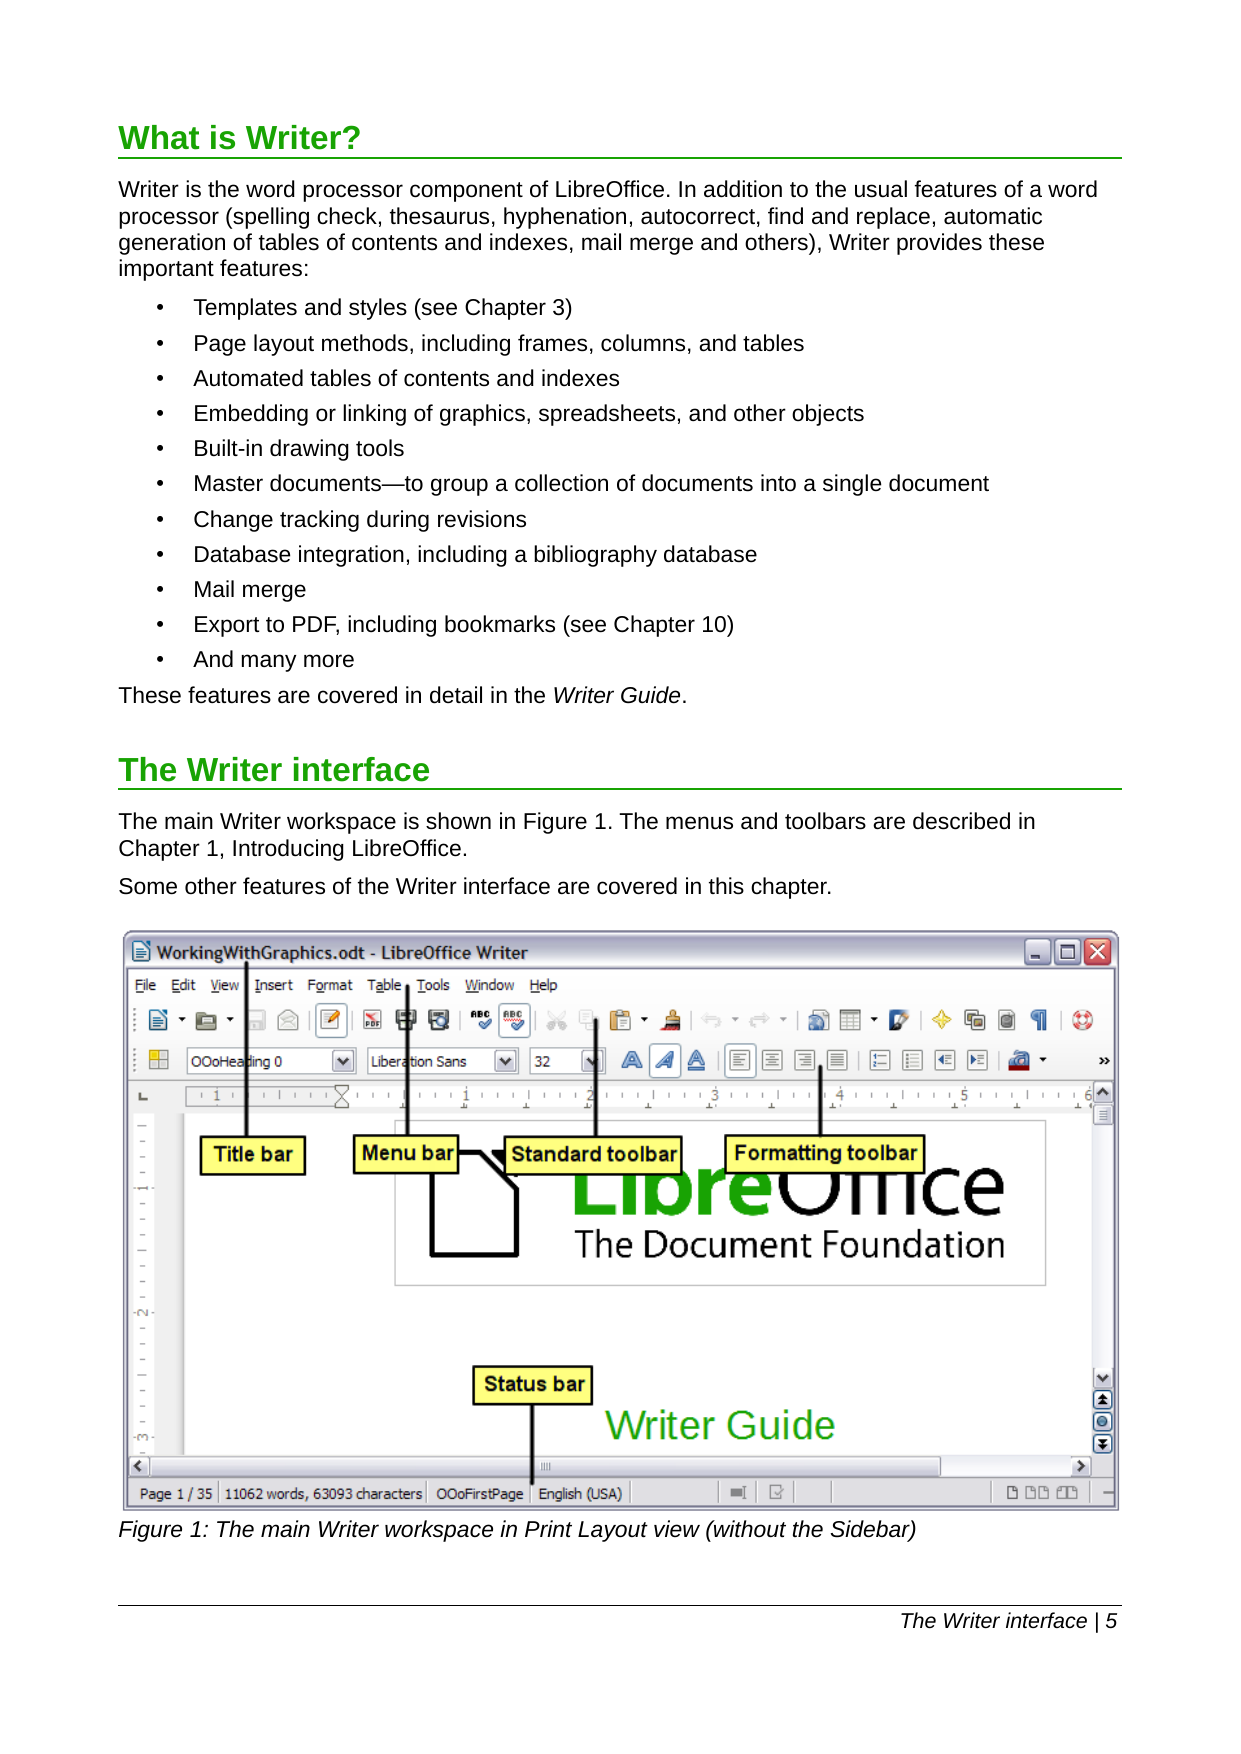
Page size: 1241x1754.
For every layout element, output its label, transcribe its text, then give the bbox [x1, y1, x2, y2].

text Figure 1: The main Writer workspace in Print Layout view (without the Sidebar) [118, 1516, 1122, 1542]
list Automated tables of contents and indexes [156, 365, 1122, 391]
list Master documents—to group a collection of documents into a single document [156, 470, 1122, 497]
subtitle The Writer interface [118, 750, 1122, 788]
subtitle What is Writer? [118, 118, 1122, 157]
list Page layout methods, including frames, columns, and tables [156, 329, 1122, 356]
list Built-in drawing tools [156, 435, 1122, 461]
list Embedding or linking of graphics, spreadsheets, and other objects [156, 400, 1122, 426]
text Some other features of the Writer interface are covered in this chapter. [118, 873, 1122, 900]
list And many more [156, 646, 1122, 673]
list Mail merge [156, 576, 1122, 602]
list Database integration, including a bibliography database [156, 541, 1122, 567]
list Export to PDF, including bookmarks (see Chapter 10) [156, 611, 1122, 637]
text The main Writer workspace is shown in Figure 1. The menus and toolbars are described in Chapter 1, Introducing LibreOffice. [118, 808, 1122, 861]
list Change tracking during revisions [156, 506, 1122, 532]
list Templates and styles (see Chapter 3) [156, 294, 1122, 321]
text Writer is the word processor component of LibreOffice. In addition to the usual features of a word processor (spelling check, thesaurus, hyphenation, autocorrect, find and replace, automatic generation of tables of contents and indexes, mail merge and others), Writer provides these important features: [118, 176, 1122, 282]
picture [118, 924, 1123, 1516]
text These features are covered in detail in the Writer Guide. [118, 682, 1122, 708]
